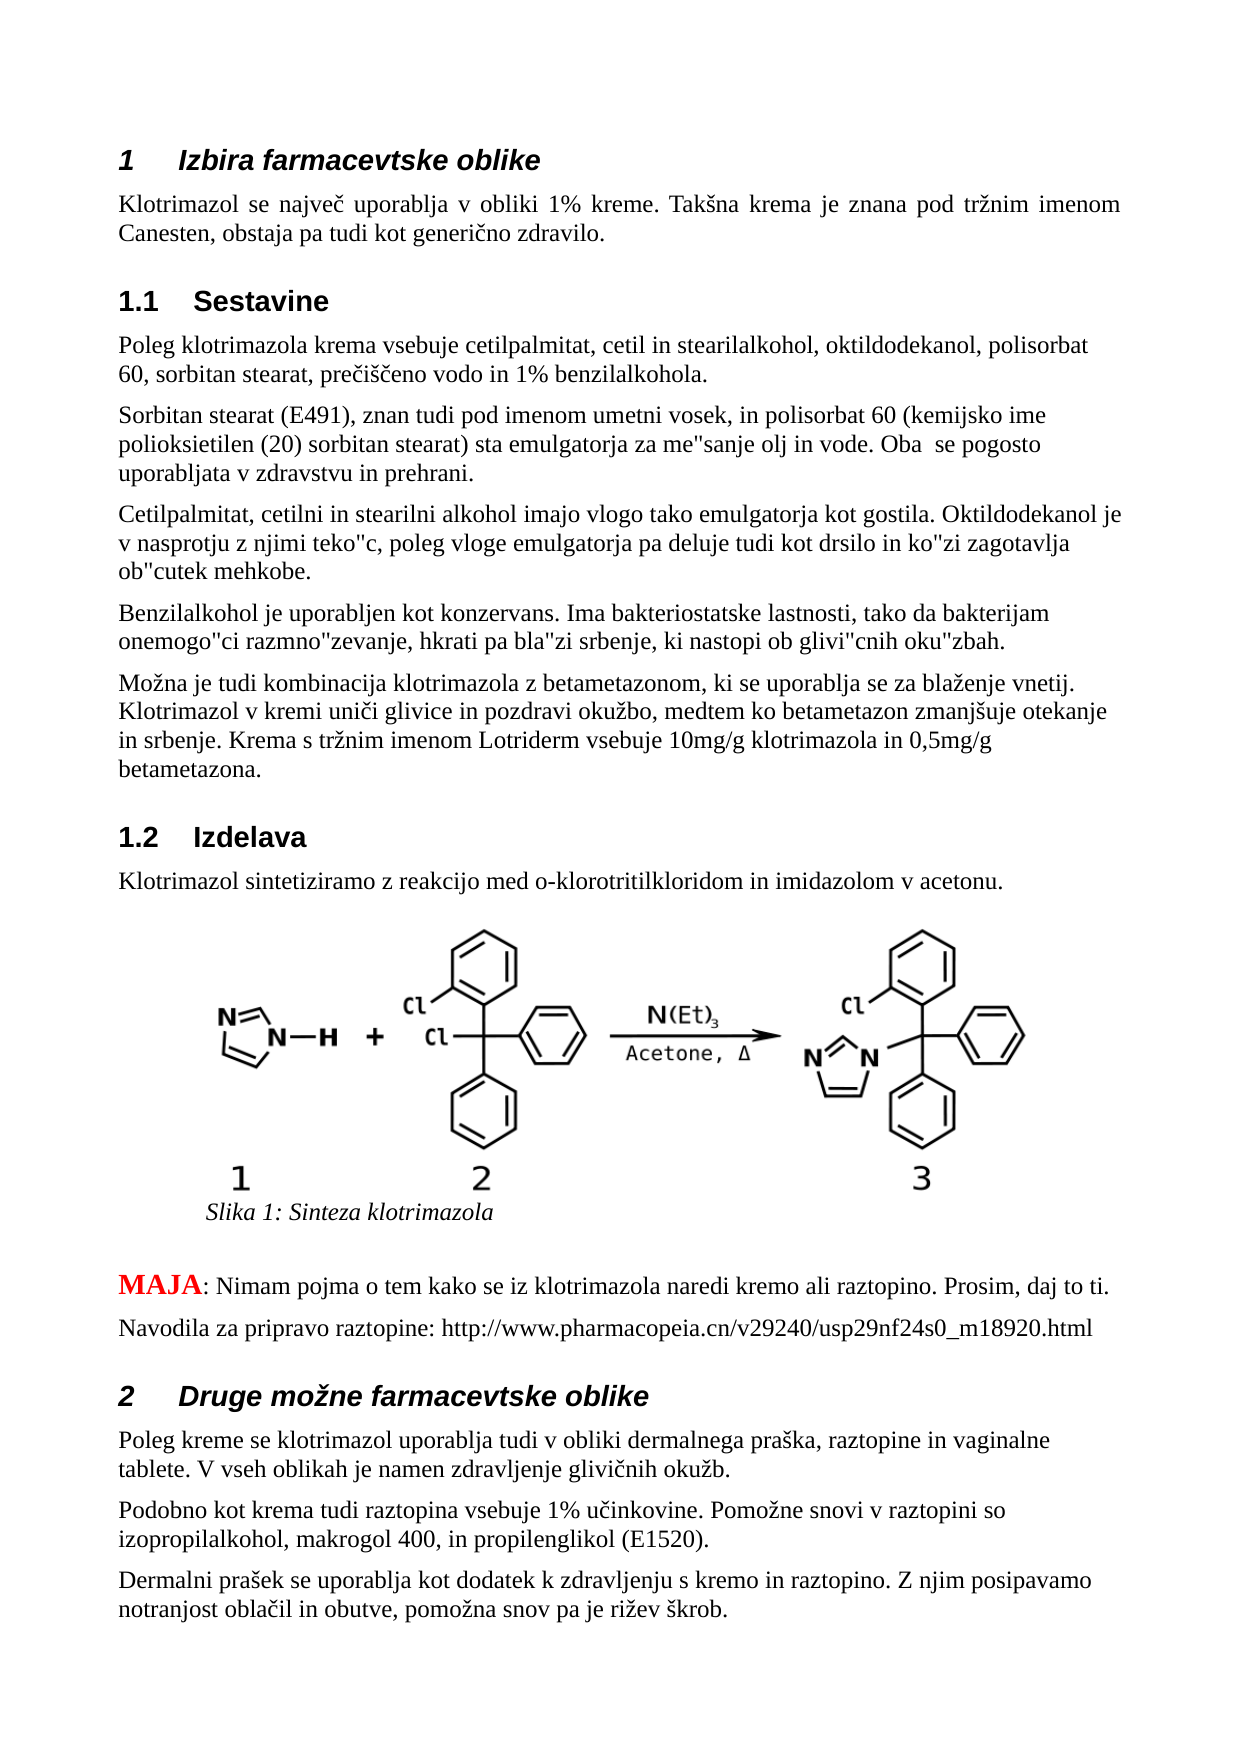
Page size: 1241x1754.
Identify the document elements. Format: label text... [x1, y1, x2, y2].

text Klotrimazol sintetiziramo z reakcijo med o-klorotritilkloridom in imidazolom v acetonu. [118, 866, 1122, 895]
text Benzilalkohol je uporabljen kot konzervans. Ima bakteriostatske lastnosti, tako da bakterijam onemogo"ci razmno"zevanje, hkrati pa bla"zi srbenje, ki nastopi ob glivi"cnih oku"zbah. [118, 598, 1122, 655]
text Klotrimazol se največ uporablja v obliki 1% kreme. Takšna krema je znana pod tržnim imenom Canesten, obstaja pa tudi kot generično zdravilo. [118, 189, 1122, 247]
text Možna je tudi kombinacija klotrimazola z betametazonom, ki se uporablja se za blaženje vnetij. Klotrimazol v kremi uniči glivice in pozdravi okužbo, medtem ko betametazon zmanjšuje otekanje in srbenje. Krema s tržnim imenom Lotriderm vsebuje 10mg/g klotrimazola in 0,5mg/g betametazona. [118, 668, 1122, 783]
subtitle Sestavine [118, 284, 1122, 318]
text MAJA: Nimam pojma o tem kako se iz klotrimazola naredi kremo ali raztopino. Prosim, daj to ti. [118, 1267, 1122, 1300]
subtitle Izdelava [118, 820, 1122, 854]
subtitle Druge možne farmacevtske oblike [118, 1379, 1122, 1413]
text Navodila za pripravo raztopine: http://www.pharmacopeia.cn/v29240/usp29nf24s0_m18920.html [118, 1313, 1122, 1342]
text Dermalni prašek se uporablja kot dodatek k zdravljenju s kremo in raztopino. Z njim posipavamo notranjost oblačil in obutve, pomožna snov pa je rižev škrob. [118, 1565, 1122, 1623]
text Podobno kot krema tudi raztopina vsebuje 1% učinkovine. Pomožne snovi v raztopini so izopropilalkohol, makrogol 400, in propilenglikol (E1520). [118, 1495, 1122, 1553]
picture [205, 920, 1035, 1197]
text Cetilpalmitat, cetilni in stearilni alkohol imajo vlogo tako emulgatorja kot gostila. Oktildodekanol je v nasprotju z njimi teko"c, poleg vloge emulgatorja pa deluje tudi kot drsilo in ko"zi zagotavlja ob"cutek mehkobe. [118, 499, 1122, 585]
text Sorbitan stearat (E491), znan tudi pod imenom umetni vosek, in polisorbat 60 (kemijsko ime polioksietilen (20) sorbitan stearat) sta emulgatorja za me"sanje olj in vode. Oba se pogosto uporabljata v zdravstvu in prehrani. [118, 400, 1122, 486]
text Poleg klotrimazola krema vsebuje cetilpalmitat, cetil in stearilalkohol, oktildodekanol, polisorbat 60, sorbitan stearat, prečiščeno vodo in 1% benzilalkohola. [118, 330, 1122, 388]
text Poleg kreme se klotrimazol uporablja tudi v obliki dermalnega praška, raztopine in vaginalne tablete. V vseh oblikah je namen zdravljenje glivičnih okužb. [118, 1425, 1122, 1483]
subtitle Izbira farmacevtske oblike [118, 143, 1122, 177]
text Slika 1: Sinteza klotrimazola [206, 1197, 1035, 1226]
